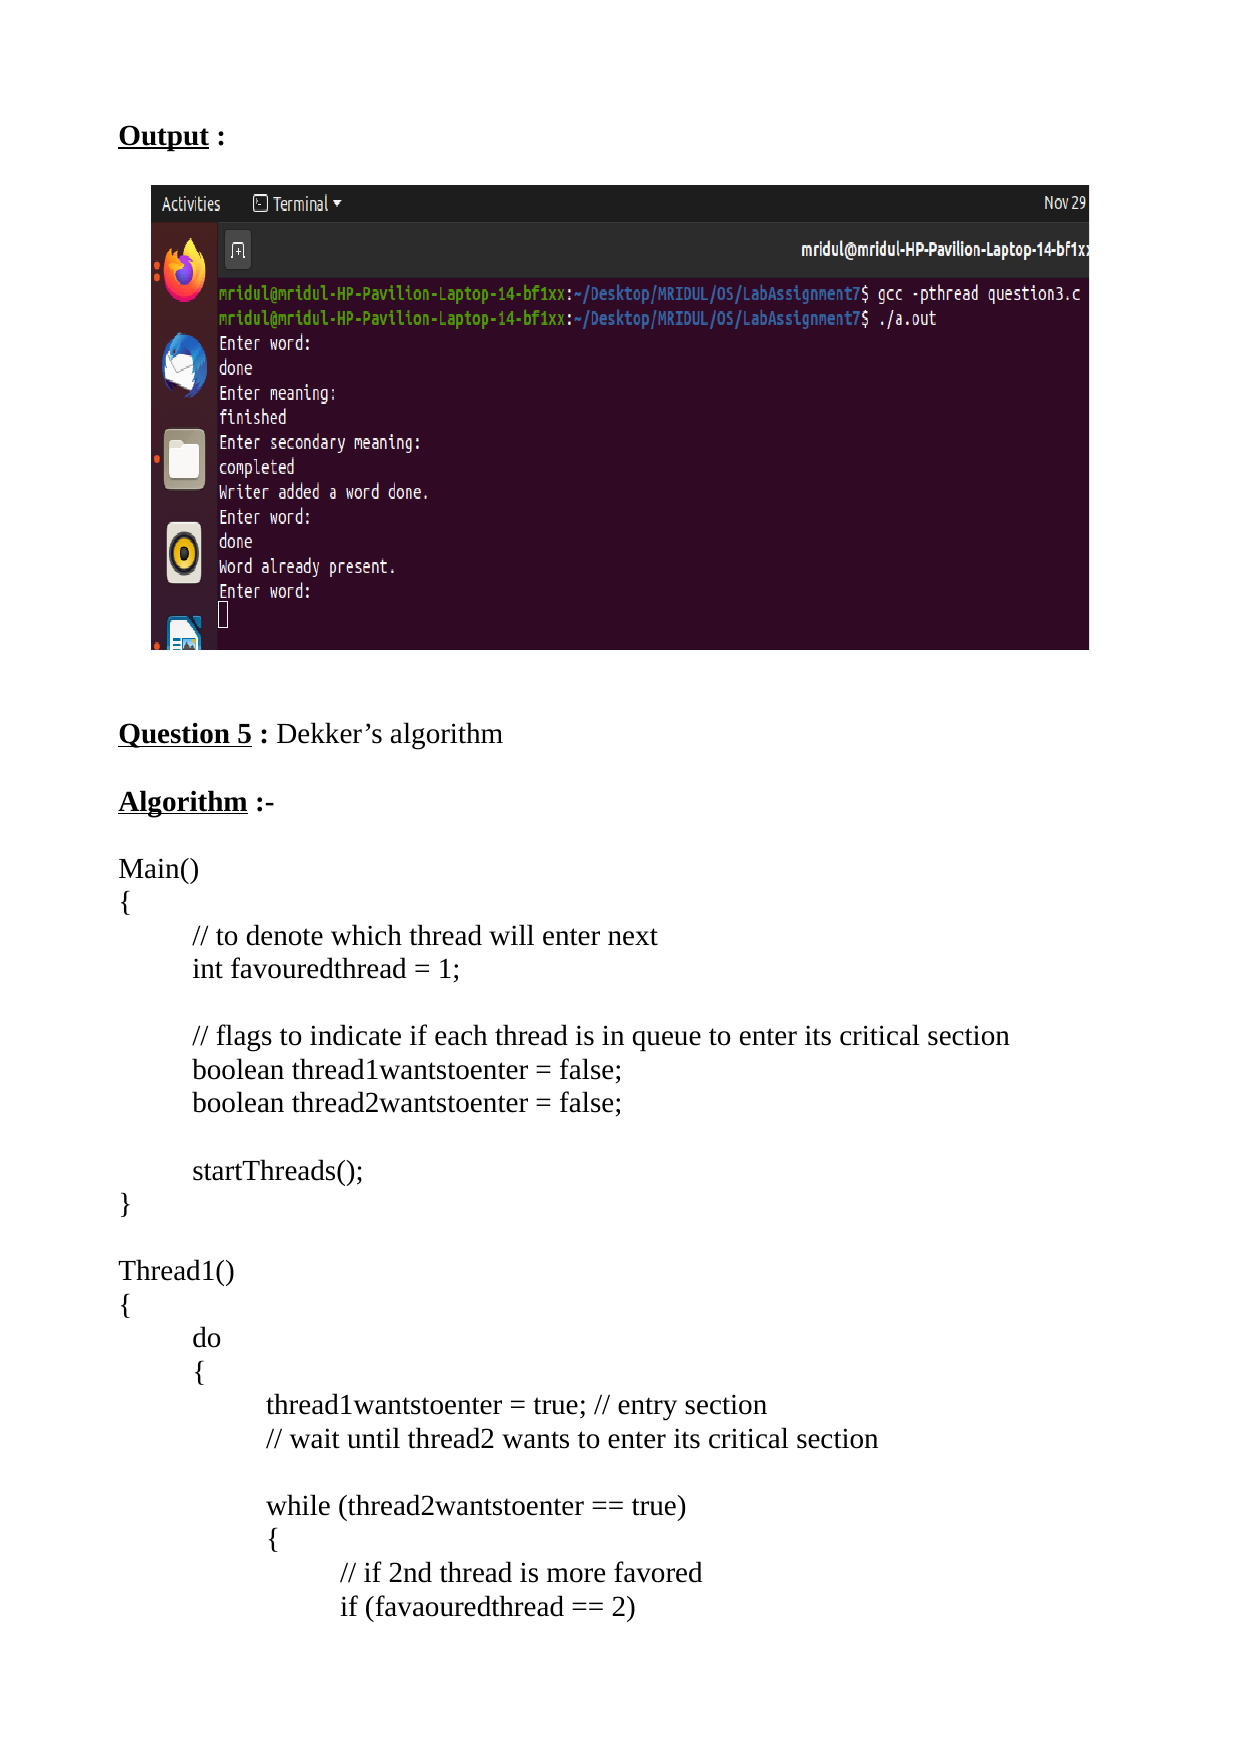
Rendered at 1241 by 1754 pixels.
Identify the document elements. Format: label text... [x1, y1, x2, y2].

text startThreads(); [118, 1153, 1122, 1186]
text { [118, 1522, 1122, 1555]
text do [118, 1320, 1122, 1354]
text thread1wantstoenter = true; // entry section [118, 1387, 1122, 1421]
text } [118, 1186, 1122, 1220]
text { [118, 1354, 1122, 1387]
text if (favaouredthread == 2) [118, 1589, 1122, 1622]
text // flags to indicate if each thread is in queue to enter its critical section [118, 1018, 1122, 1052]
text Question 5 : Dekker’s algorithm [118, 717, 1122, 750]
text // to denote which thread will enter next [118, 918, 1122, 951]
text boolean thread1wantstoenter = false; [118, 1052, 1122, 1086]
text { [118, 884, 1122, 918]
text Thread1() [118, 1253, 1122, 1287]
text boolean thread2wantstoenter = false; [118, 1086, 1122, 1119]
text Algorithm :- [118, 784, 1122, 817]
text while (thread2wantstoenter == true) [118, 1488, 1122, 1522]
text int favouredthread = 1; [118, 951, 1122, 985]
text // if 2nd thread is more favored [118, 1555, 1122, 1589]
text Output : [118, 118, 1122, 152]
text // wait until thread2 wants to enter its critical section [118, 1421, 1122, 1454]
text Main() [118, 851, 1122, 884]
text { [118, 1287, 1122, 1320]
